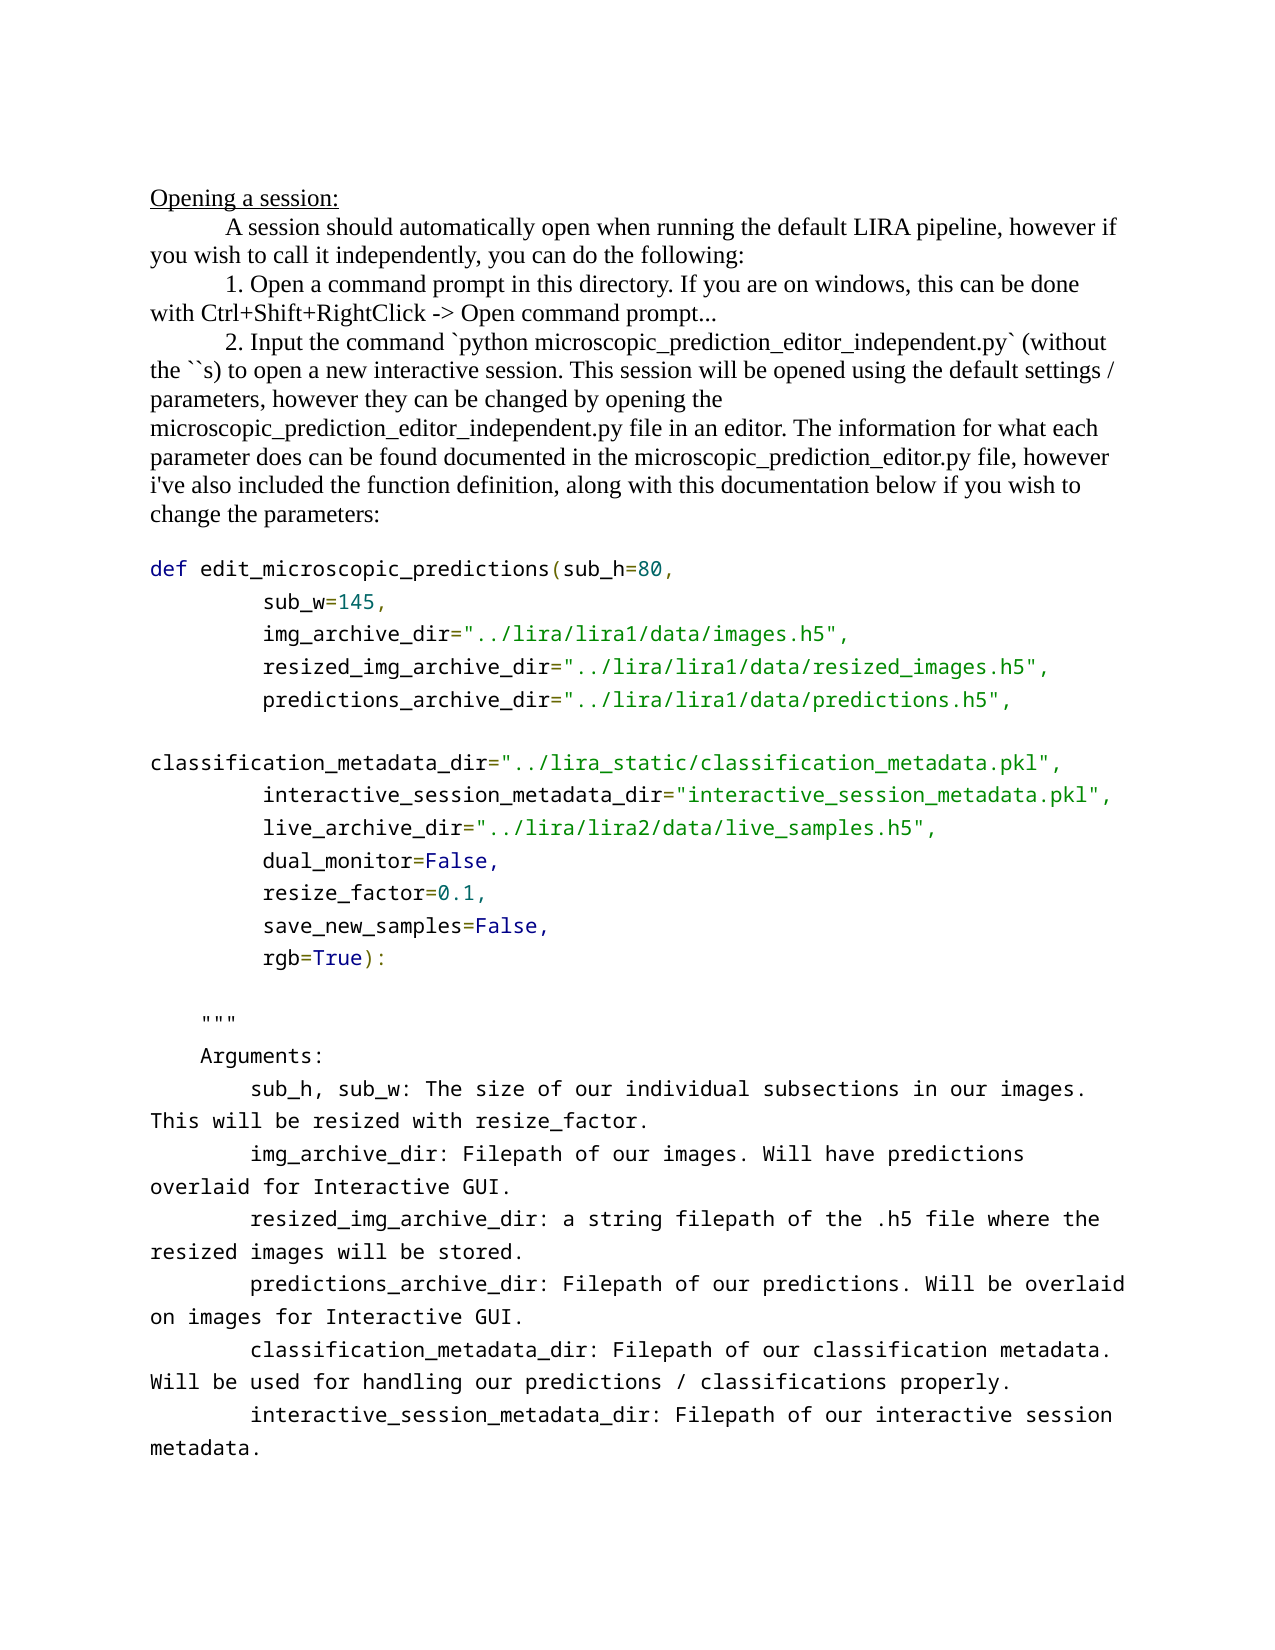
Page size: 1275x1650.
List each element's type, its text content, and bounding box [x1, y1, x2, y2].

text def edit_microscopic_predictions(sub_h=80, [150, 554, 1125, 583]
text """ [150, 1009, 1125, 1037]
text live_archive_dir="../lira/lira2/data/live_samples.h5", [150, 813, 1125, 842]
text dual_monitor=False, [150, 846, 1125, 874]
text interactive_session_metadata_dir: Filepath of our interactive session metadata. [150, 1400, 1125, 1461]
text save_new_samples=False, [150, 911, 1125, 939]
text sub_h, sub_w: The size of our individual subsections in our images. This will be resized with resize_factor. [150, 1074, 1125, 1135]
text 2. Input the command `python microscopic_prediction_editor_independent.py` (without the ``s) to open a new interactive session. This session will be opened using the default settings / parameters, however they can be changed by opening the microscopic_prediction_editor_independent.py file in an editor. The information for what each parameter does can be found documented in the microscopic_prediction_editor.py file, however i've also included the function definition, along with this documentation below if you wish to change the parameters: [150, 327, 1125, 528]
text Arguments: [150, 1041, 1125, 1070]
text Opening a session: [150, 183, 1125, 212]
text classification_metadata_dir: Filepath of our classification metadata. Will be used for handling our predictions / classifications properly. [150, 1335, 1125, 1396]
text interactive_session_metadata_dir="interactive_session_metadata.pkl", [150, 781, 1125, 809]
text resized_img_archive_dir="../lira/lira1/data/resized_images.h5", [150, 652, 1125, 681]
text sub_w=145, [150, 587, 1125, 615]
text classification_metadata_dir="../lira_static/classification_metadata.pkl", [150, 717, 1125, 776]
text predictions_archive_dir="../lira/lira1/data/predictions.h5", [150, 685, 1125, 713]
text img_archive_dir="../lira/lira1/data/images.h5", [150, 619, 1125, 648]
text A session should automatically open when running the default LIRA pipeline, however if you wish to call it independently, you can do the following: [150, 212, 1125, 269]
text resize_factor=0.1, [150, 878, 1125, 907]
text img_archive_dir: Filepath of our images. Will have predictions overlaid for Interactive GUI. [150, 1139, 1125, 1200]
text rgb=True): [150, 943, 1125, 972]
text 1. Open a command prompt in this directory. If you are on windows, this can be done with Ctrl+Shift+RightClick -> Open command prompt... [150, 269, 1125, 327]
text resized_img_archive_dir: a string filepath of the .h5 file where the resized images will be stored. [150, 1204, 1125, 1265]
text predictions_archive_dir: Filepath of our predictions. Will be overlaid on images for Interactive GUI. [150, 1269, 1125, 1331]
